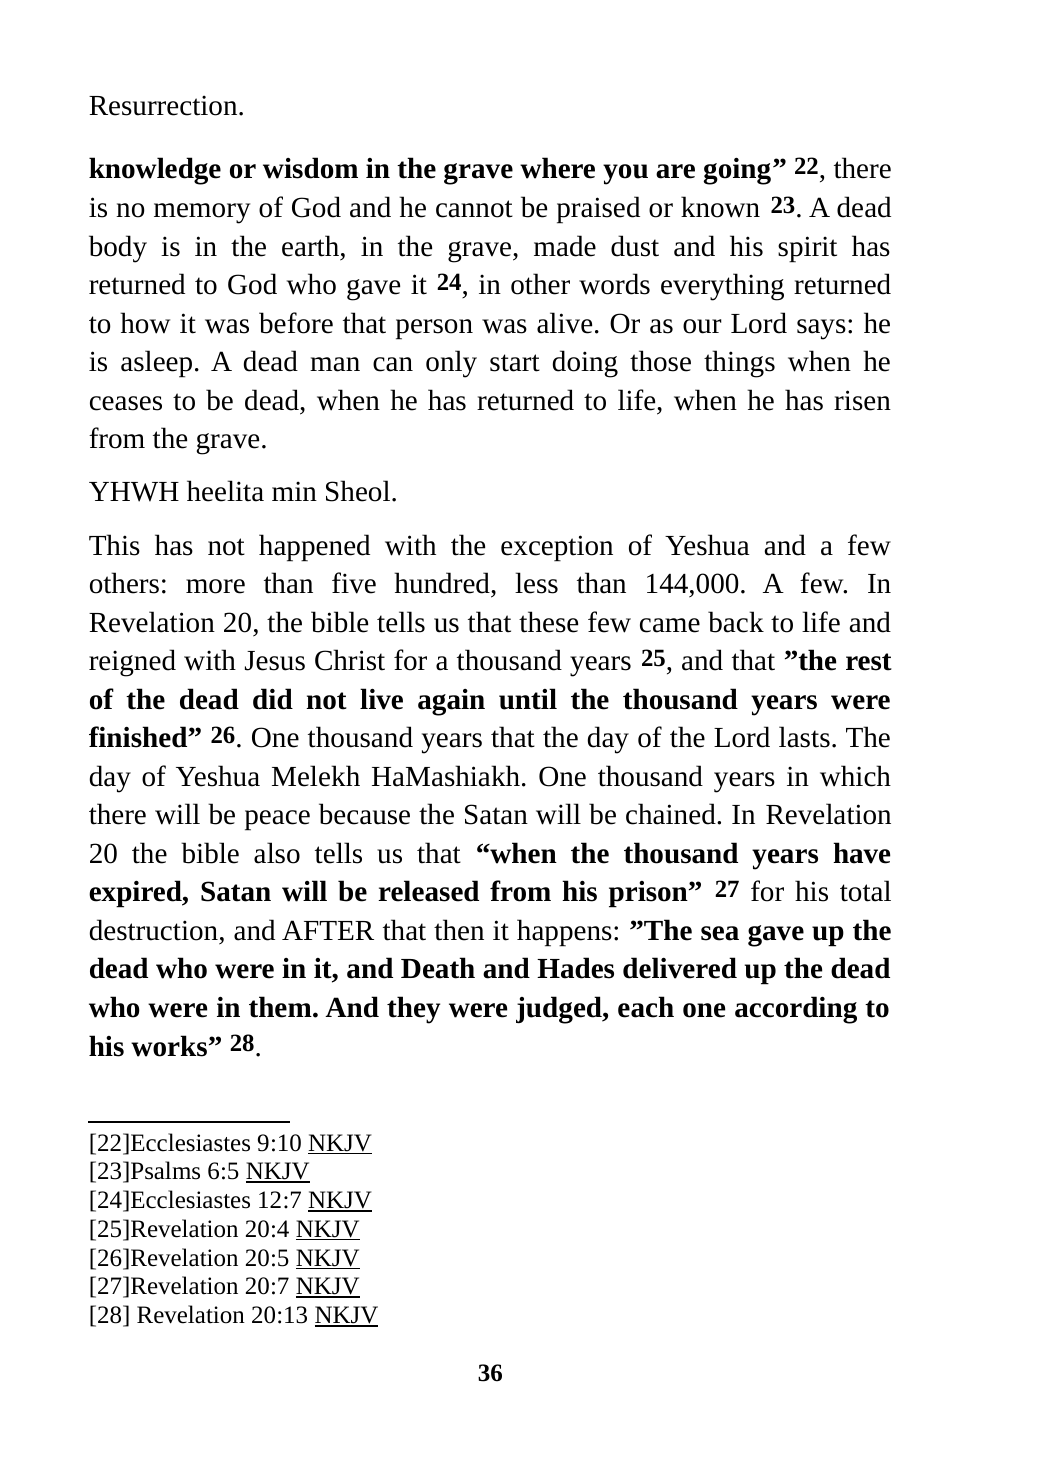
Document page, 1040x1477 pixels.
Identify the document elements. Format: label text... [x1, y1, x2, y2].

text Revelation 20:13 NKJV [88, 1300, 892, 1329]
text Revelation 20:4 NKJV [88, 1214, 892, 1243]
text Revelation 20:7 NKJV [88, 1271, 892, 1300]
text Ecclesiastes 12:7 NKJV [88, 1185, 892, 1214]
text Revelation 20:5 NKJV [88, 1243, 892, 1271]
text knowledge or wisdom in the grave where you are going” , there is no memory of God and he cannot be praised or known . A dead body is in the earth, in the grave, made dust and his spirit has returned to God who gave it , in other words everything returned to how it was before that person was alive. Or as our Lord says: he is asleep. A dead man can only start doing those things when he ceases to be dead, when he has returned to life, when he has risen from the grave. [88, 152, 892, 455]
text This has not happened with the exception of Yeshua and a few others: more than five hundred, less than 144,000. A few. In Revelation 20, the bible tells us that these few came back to life and reigned with Jesus Christ for a thousand years , and that ”the rest of the dead did not live again until the thousand years were finished” . One thousand years that the day of the Lord lasts. The day of Yeshua Melekh HaMashiakh. One thousand years in which there will be peace because the Satan will be chained. In Revelation 20 the bible also tells us that “when the thousand years have expired, Satan will be released from his prison” for his total destruction, and AFTER that then it happens: ”The sea gave up the dead who were in it, and Death and Hades delivered up the dead who were in them. And they were judged, each one according to his works” . [88, 528, 892, 1062]
text Ecclesiastes 9:10 NKJV [88, 1128, 892, 1156]
text Psalms 6:5 NKJV [88, 1156, 892, 1185]
text YHWH heelita min Sheol. [88, 474, 892, 508]
